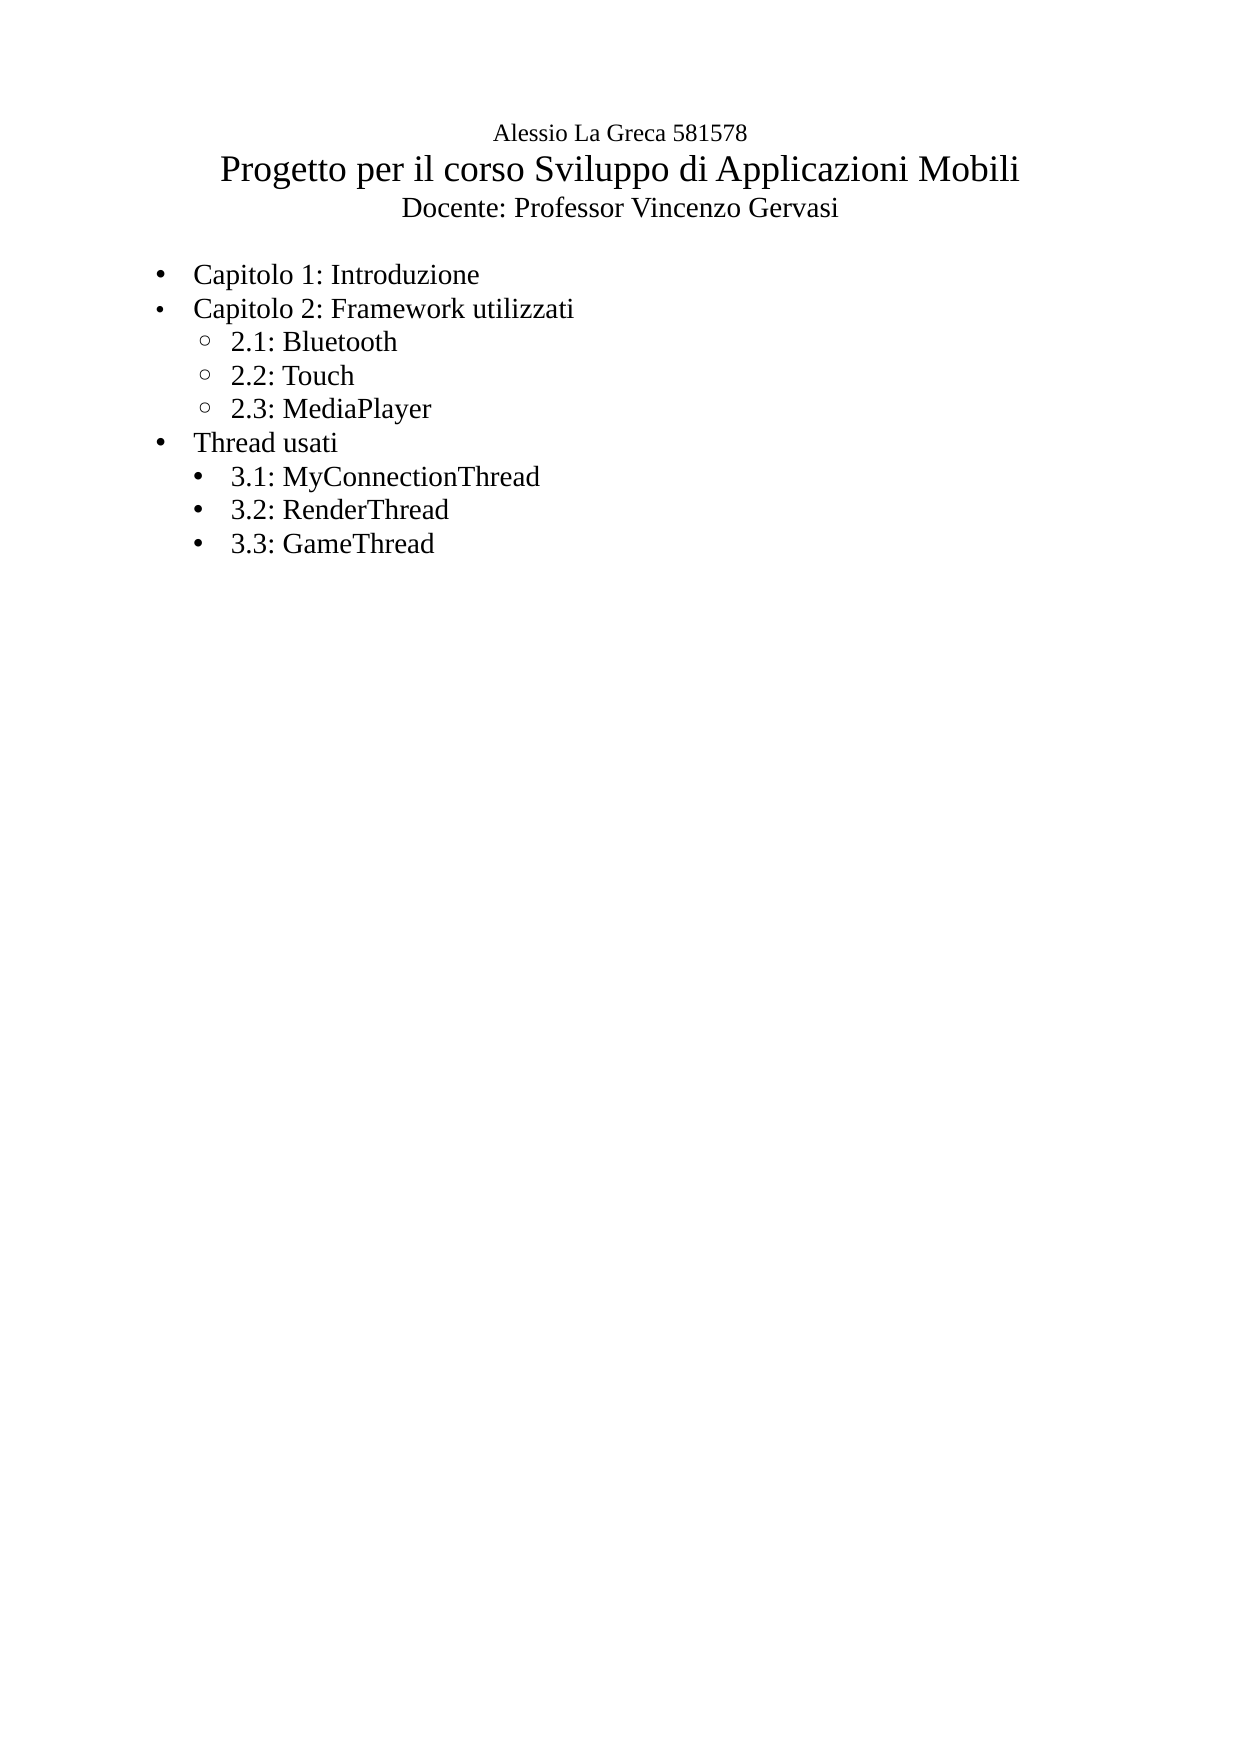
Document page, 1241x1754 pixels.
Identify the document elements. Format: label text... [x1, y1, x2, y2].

list 3.1: MyConnectionThread [193, 459, 1122, 492]
list 2.3: MediaPlayer [193, 392, 1122, 425]
text Progetto per il corso Sviluppo di Applicazioni Mobili [118, 147, 1122, 190]
list 3.2: RenderThread [193, 492, 1122, 526]
list Capitolo 2: Framework utilizzati [156, 291, 1122, 324]
list Thread usati [156, 425, 1122, 459]
list 2.1: Bluetooth [193, 324, 1122, 358]
list Capitolo 1: Introduzione [156, 257, 1122, 291]
text Alessio La Greca 581578 [118, 118, 1122, 147]
list 2.2: Touch [193, 358, 1122, 392]
list 3.3: GameThread [193, 526, 1122, 560]
text Docente: Professor Vincenzo Gervasi [118, 190, 1122, 223]
